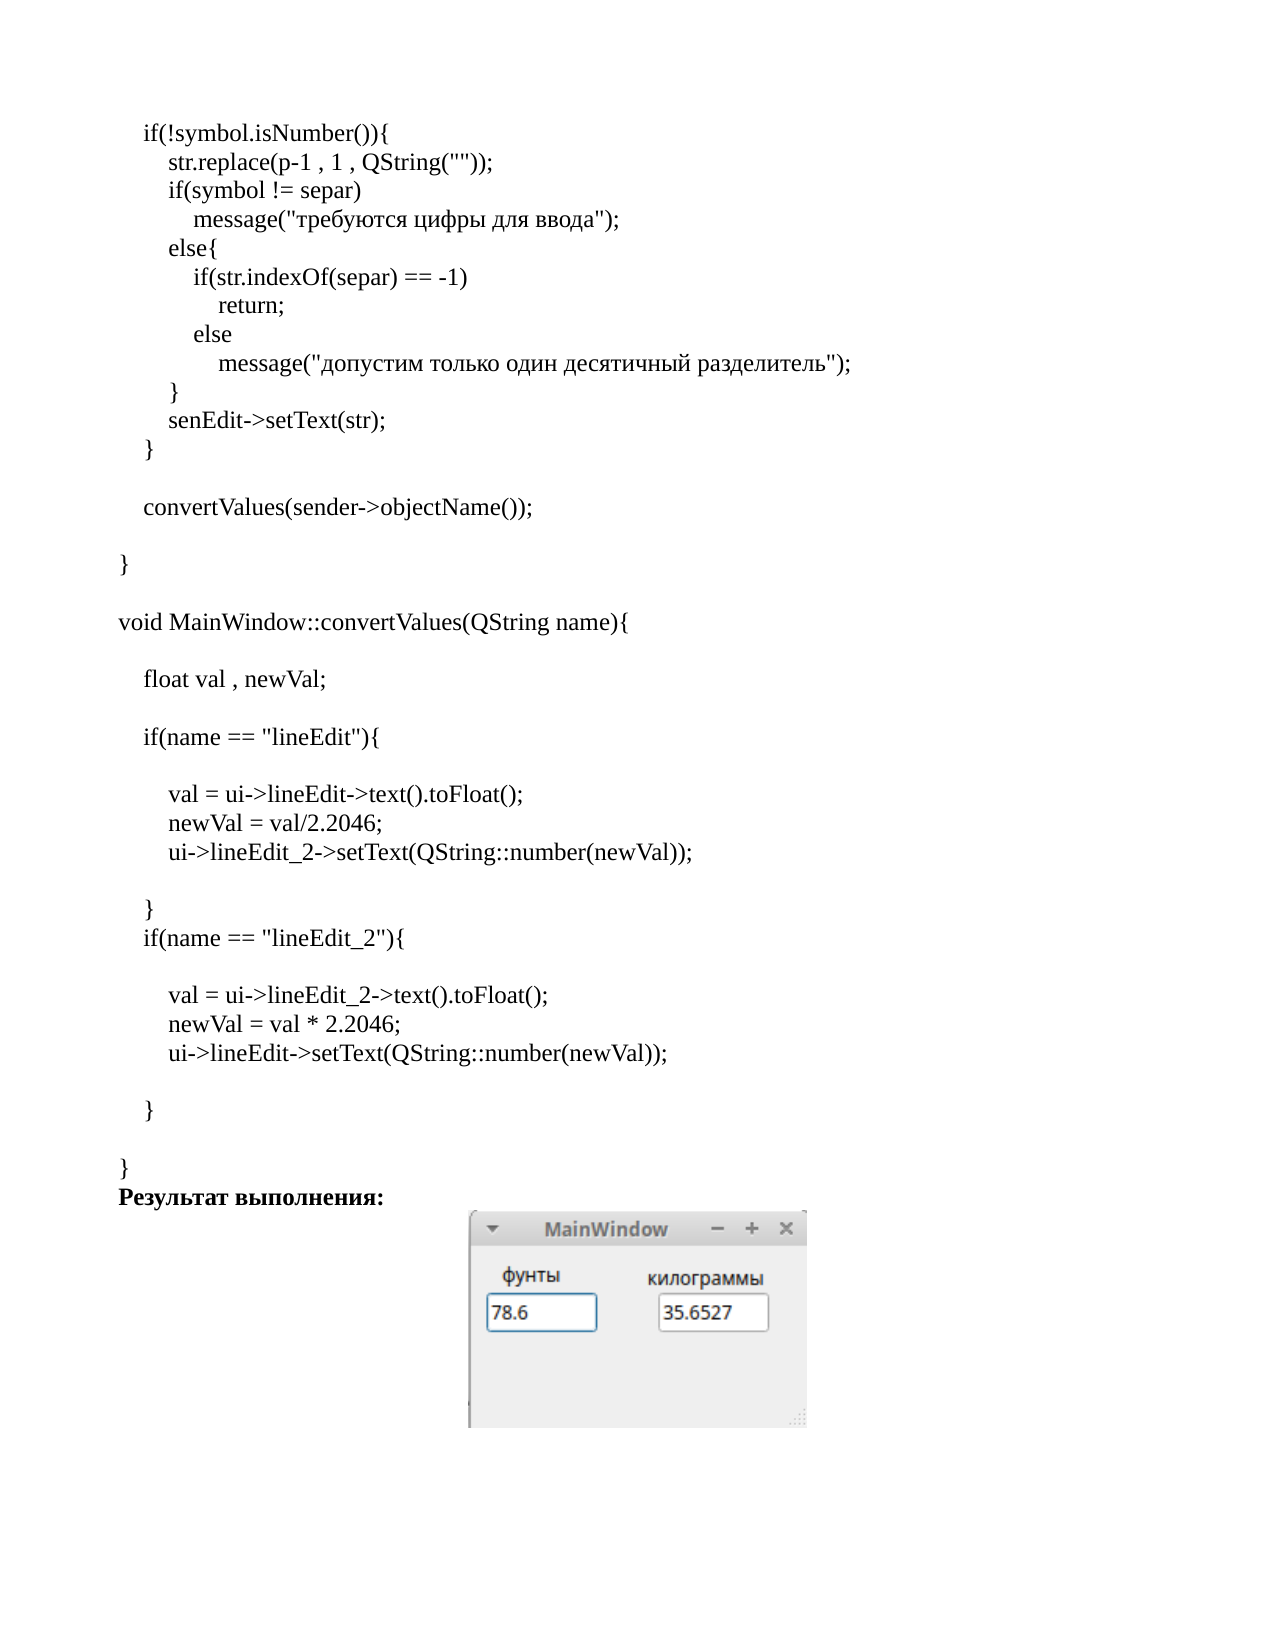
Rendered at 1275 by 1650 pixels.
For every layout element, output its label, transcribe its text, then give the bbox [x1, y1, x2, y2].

text val = ui->lineEdit->text().toFloat(); [118, 779, 1157, 808]
text } [118, 377, 1157, 406]
text void MainWindow::convertValues(QString name){ [118, 607, 1157, 636]
text else [118, 319, 1157, 348]
text if(str.indexOf(separ) == -1) [118, 262, 1157, 291]
text str.replace(p-1 , 1 , QString("")); [118, 147, 1157, 176]
text if(!symbol.isNumber()){ [118, 118, 1157, 147]
text else{ [118, 233, 1157, 262]
text if(name == "lineEdit_2"){ [118, 923, 1157, 952]
text } [118, 549, 1157, 578]
text message("допустим только один десятичный разделитель"); [118, 348, 1157, 377]
text ui->lineEdit->setText(QString::number(newVal)); [118, 1038, 1157, 1067]
text message("требуются цифры для ввода"); [118, 204, 1157, 233]
text return; [118, 291, 1157, 319]
text if(name == "lineEdit"){ [118, 722, 1157, 751]
text float val , newVal; [118, 664, 1157, 693]
text newVal = val * 2.2046; [118, 1009, 1157, 1038]
text convertValues(sender->objectName()); [118, 492, 1157, 521]
text newVal = val/2.2046; [118, 808, 1157, 837]
text Результат выполнения: [118, 1182, 1157, 1211]
text val = ui->lineEdit_2->text().toFloat(); [118, 981, 1157, 1009]
text } [118, 894, 1157, 923]
text } [118, 1096, 1157, 1124]
text senEdit->setText(str); [118, 406, 1157, 434]
text } [118, 434, 1157, 463]
text } [118, 1153, 1157, 1182]
picture [468, 1210, 807, 1428]
text ui->lineEdit_2->setText(QString::number(newVal)); [118, 837, 1157, 866]
text if(symbol != separ) [118, 176, 1157, 204]
